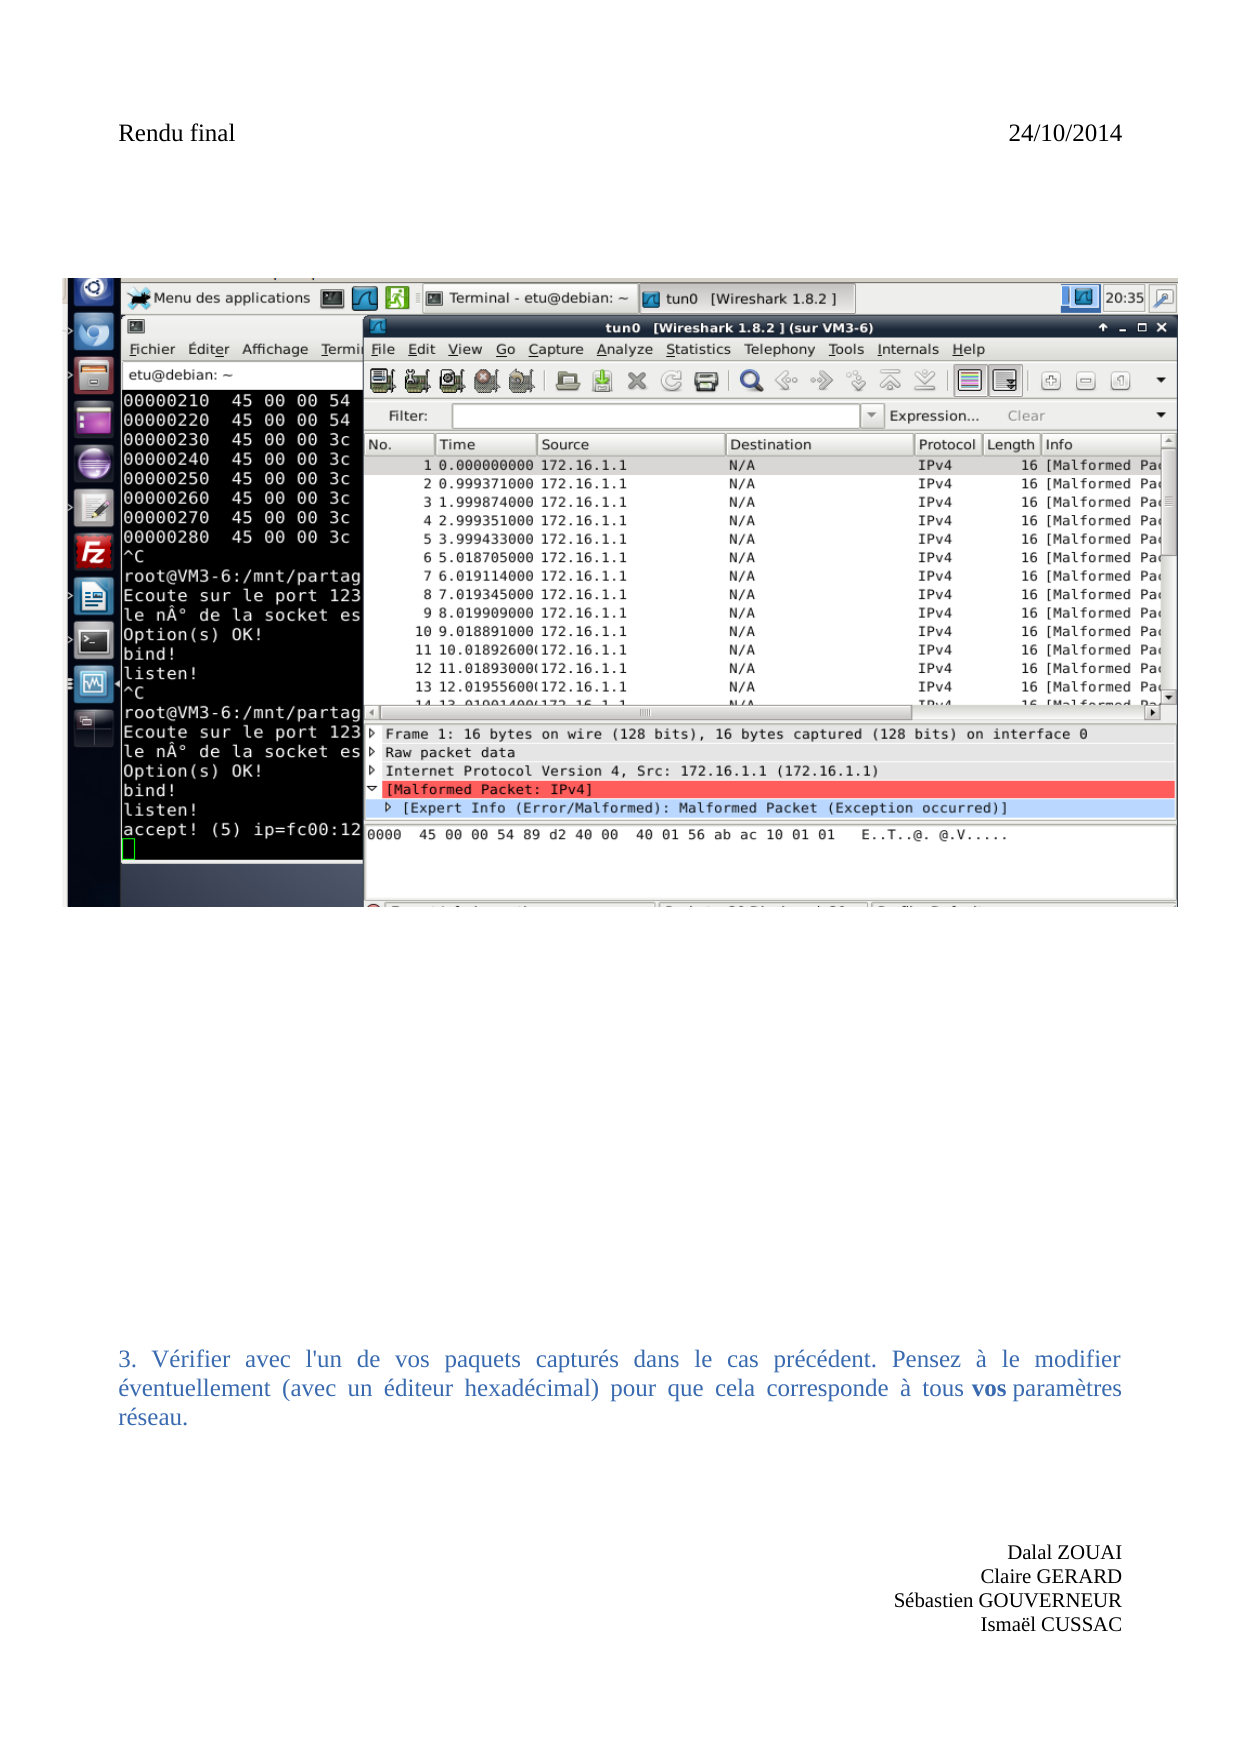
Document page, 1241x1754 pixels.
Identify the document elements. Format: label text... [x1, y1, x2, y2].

subtitle 3. Vérifier avec l'un de vos paquets capturés dans le cas précédent. Pensez à le modifier éventuellement (avec un éditeur hexadécimal) pour que cela corresponde à tous vos paramètres réseau. [118, 1344, 1122, 1431]
